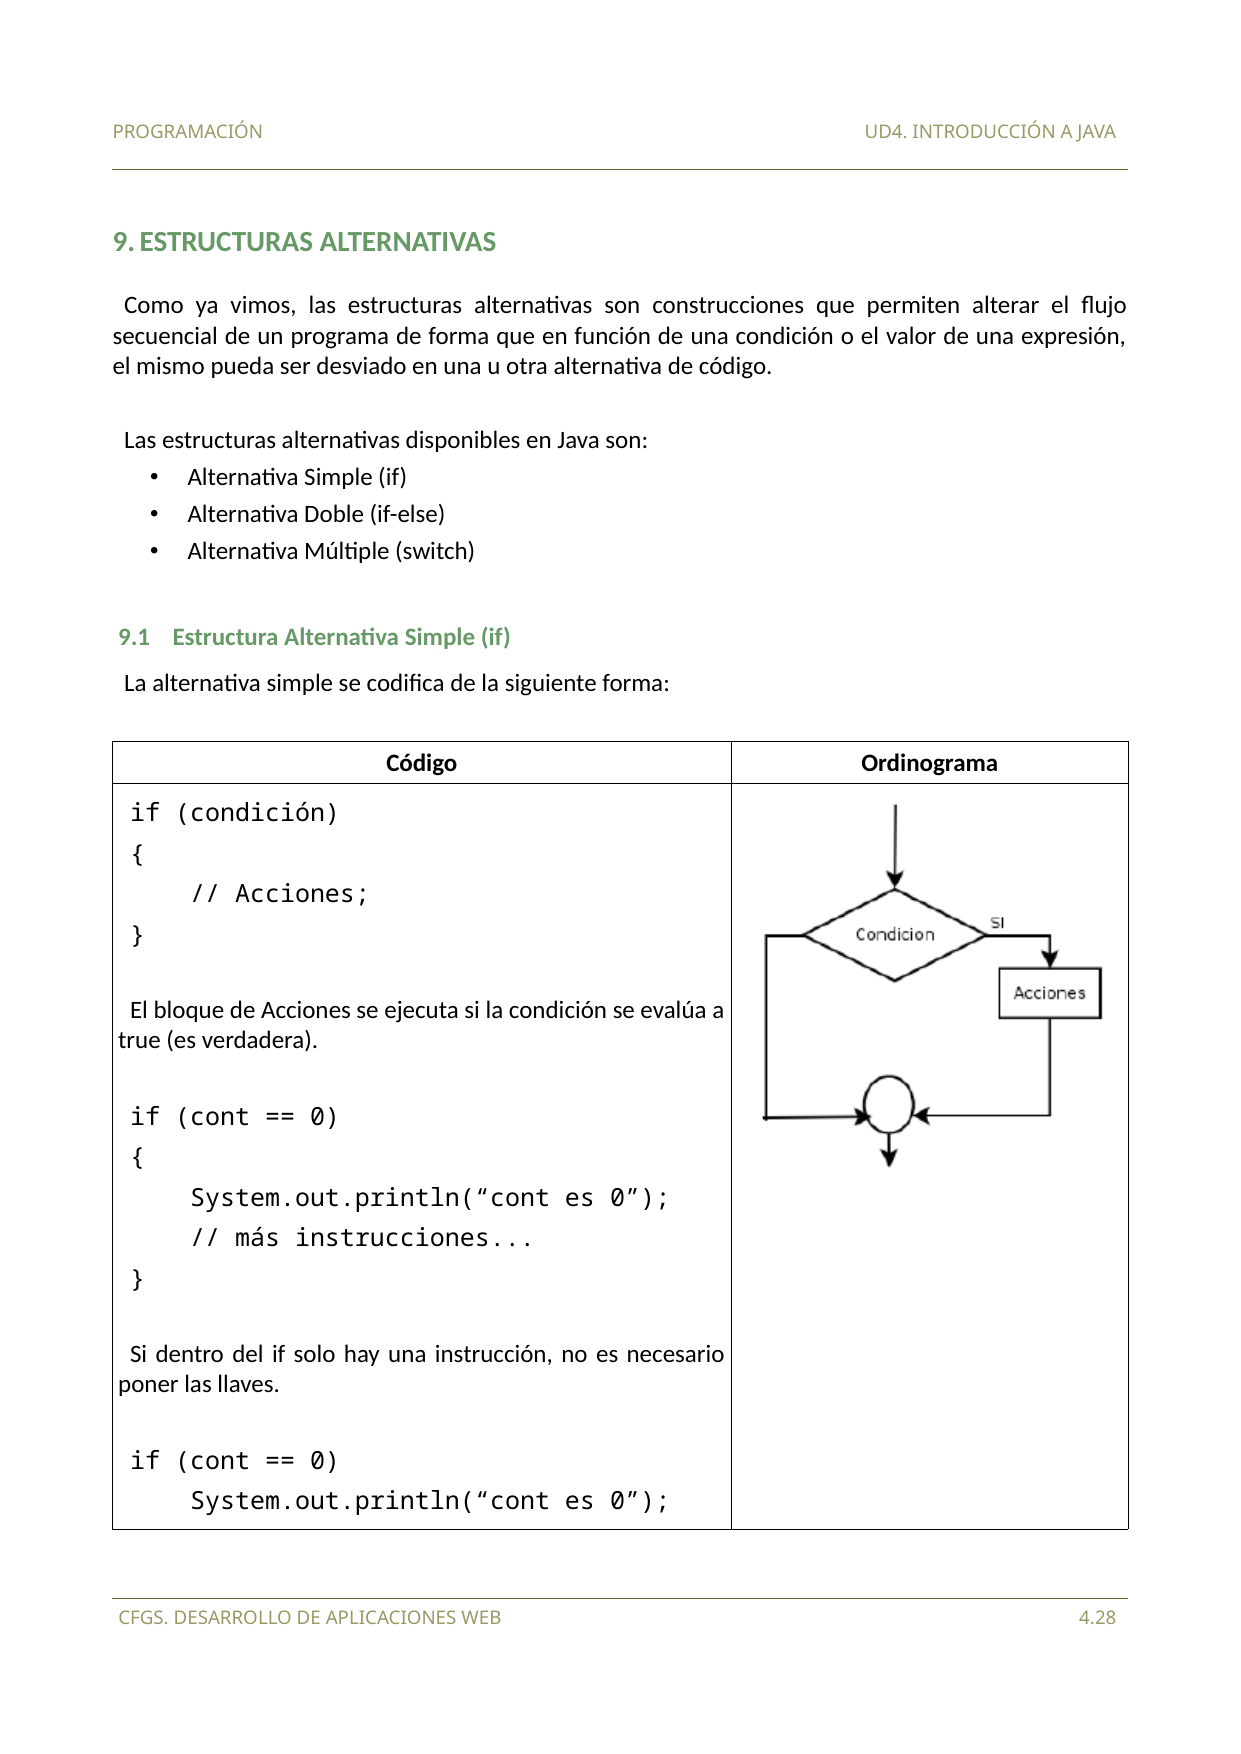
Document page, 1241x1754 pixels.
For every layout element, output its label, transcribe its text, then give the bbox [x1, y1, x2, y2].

subtitle Estructura Alternativa Simple (if) [112, 622, 1128, 652]
table_header Código [113, 742, 731, 783]
text Las estructuras alternativas disponibles en Java son: [112, 424, 1128, 455]
list Alternativa Múltiple (switch) [150, 535, 1128, 566]
list Alternativa Doble (if-else) [150, 498, 1128, 529]
subtitle Estructuras alternativas [112, 223, 1128, 259]
text La alternativa simple se codifica de la siguiente forma: [112, 667, 1128, 697]
list Alternativa Simple (if) [150, 461, 1128, 492]
table_header Ordinograma [732, 742, 1128, 783]
table_cell if (condición) { // Acciones; } El bloque de Acciones se ejecuta si la condición se evalúa a true (es verdadera). if (cont == 0) { System.out.println(“cont es 0”); // más instrucciones... } Si dentro del if solo hay una instrucción, no es necesario poner las llaves. if (cont == 0) System.out.println(“cont es 0”); [113, 784, 731, 1529]
picture [746, 788, 1113, 1189]
table_cell [732, 784, 1128, 1529]
text Como ya vimos, las estructuras alternativas son construcciones que permiten alterar el flujo secuencial de un programa de forma que en función de una condición o el valor de una expresión, el mismo pueda ser desviado en una u otra alternativa de código. [112, 289, 1128, 381]
